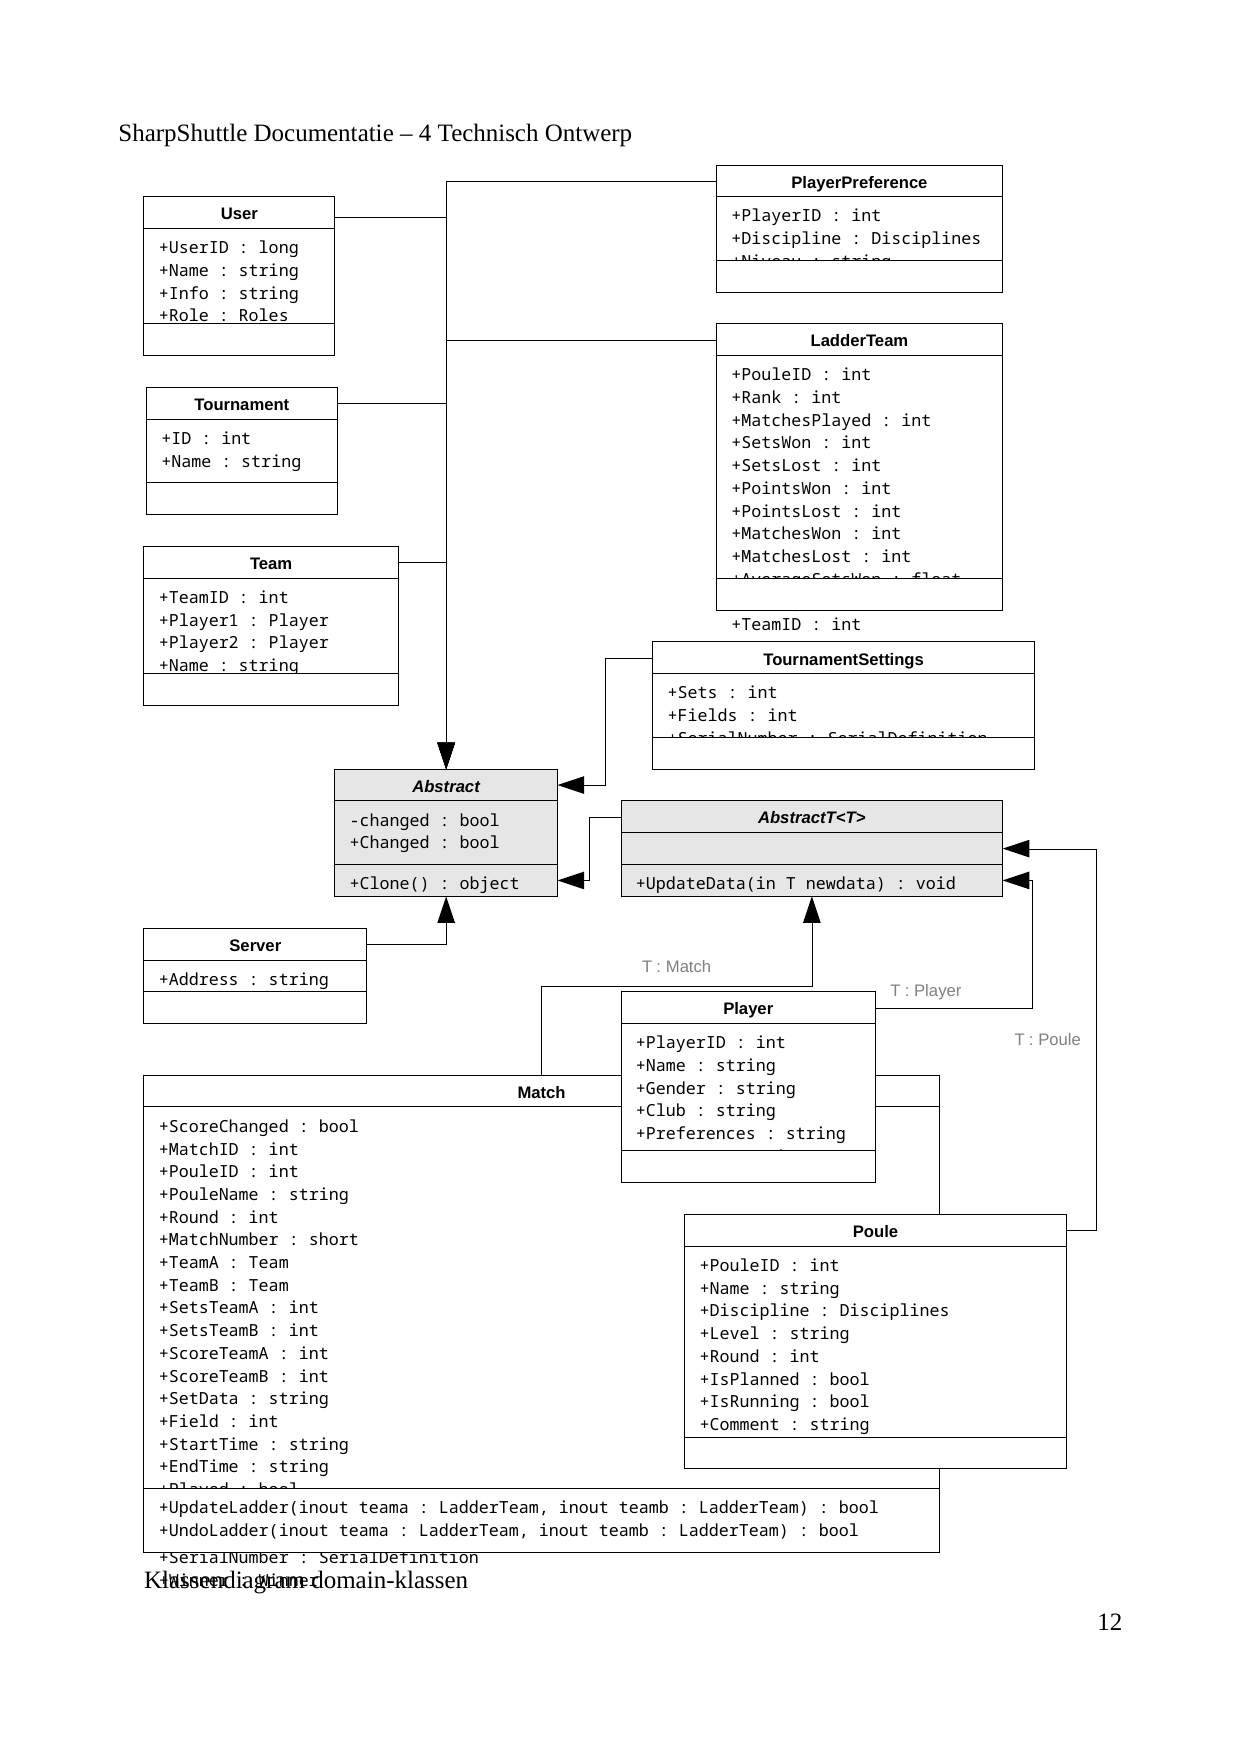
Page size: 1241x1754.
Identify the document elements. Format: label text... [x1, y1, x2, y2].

text Klassendiagram domain-klassen [144, 1565, 1096, 1594]
